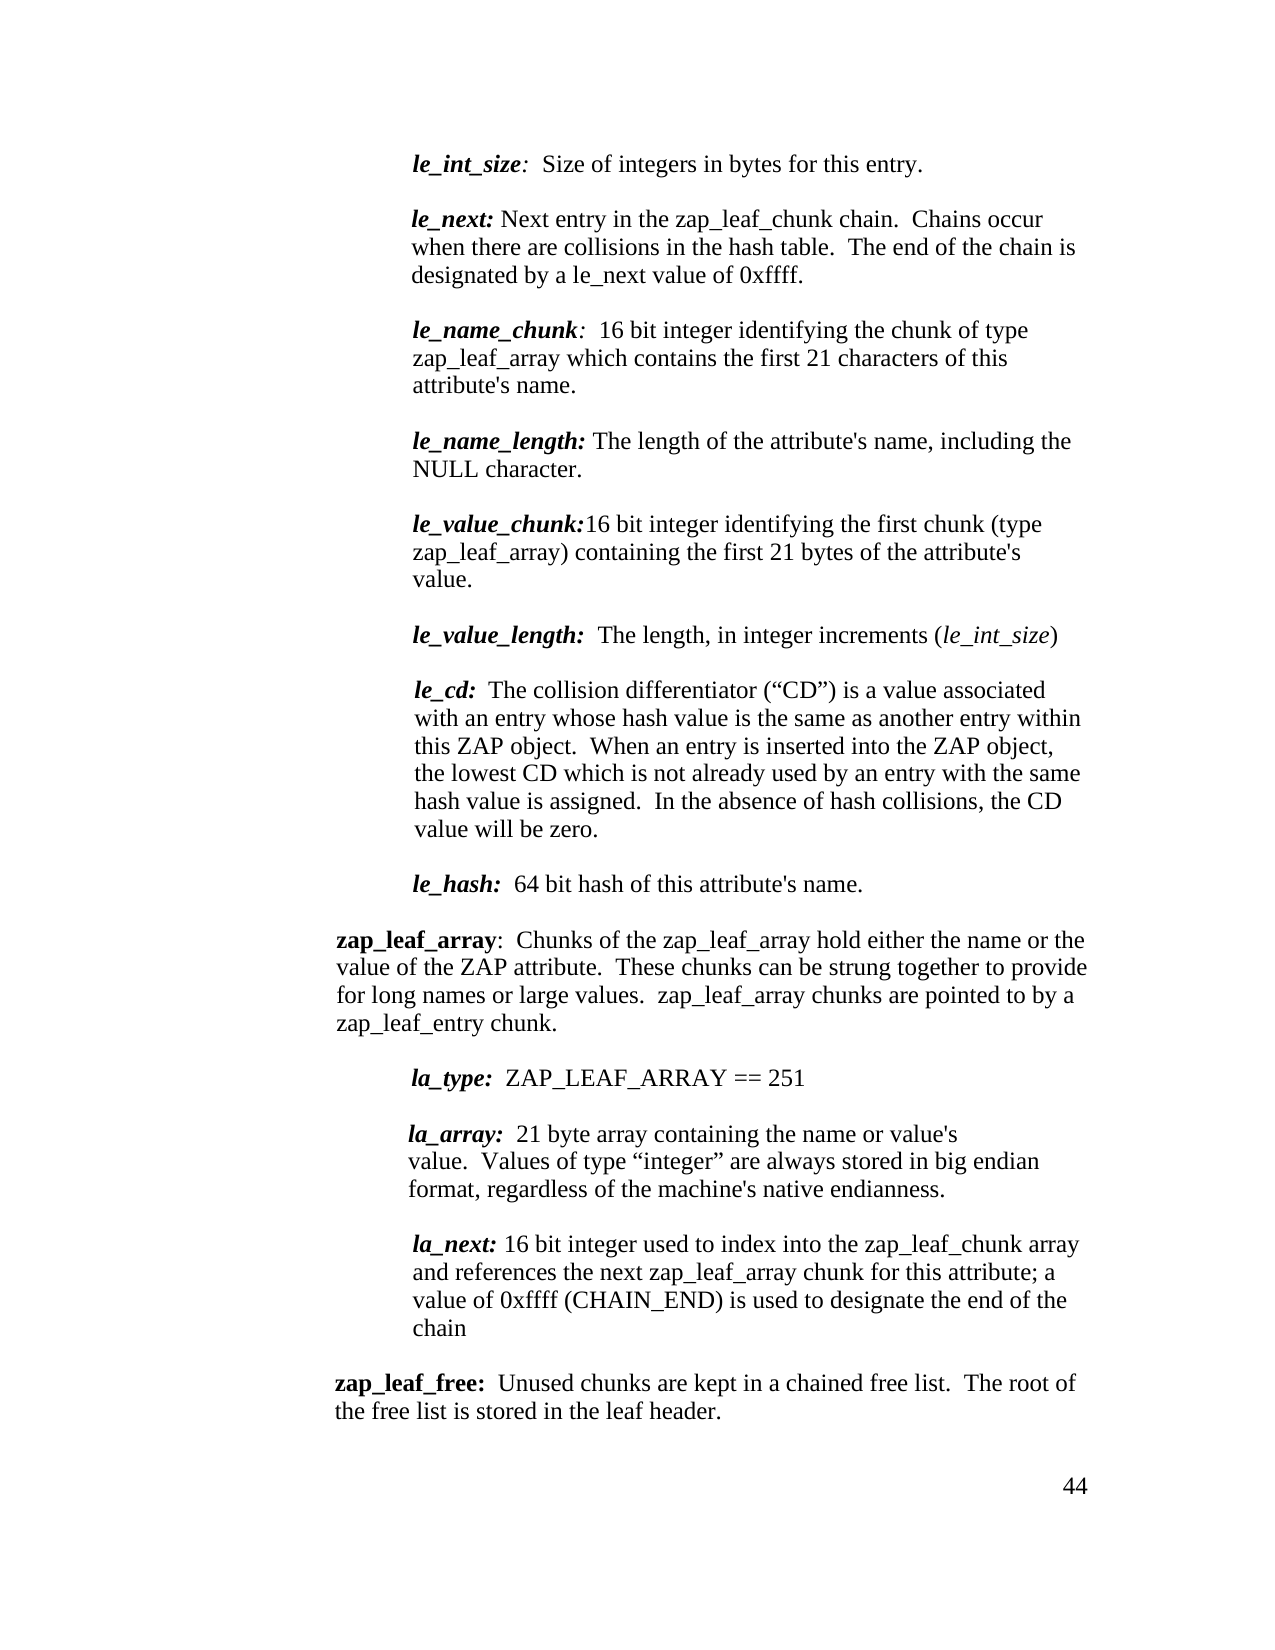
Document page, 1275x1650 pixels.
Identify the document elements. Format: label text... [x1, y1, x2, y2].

text le_name_length: The length of the attribute's name, including the NULL character. [412, 427, 1087, 482]
text le_value_chunk:16 bit integer identifying the first chunk (type zap_leaf_array) containing the first 21 bytes of the attribute's value. [412, 510, 1087, 593]
text le_hash: 64 bit hash of this attribute's name. [412, 870, 1087, 898]
text zap_leaf_free: Unused chunks are kept in a chained free list. The root of the free list is stored in the leaf header. [334, 1369, 1087, 1424]
text le_name_chunk: 16 bit integer identifying the chunk of type zap_leaf_array which contains the first 21 characters of this attribute's name. [412, 316, 1087, 399]
text le_cd: The collision differentiator (“CD”) is a value associated with an entry whose hash value is the same as another entry within this ZAP object. When an entry is inserted into the ZAP object, the lowest CD which is not already used by an entry with the same hash value is assigned. In the absence of hash collisions, the CD value will be zero. [414, 676, 1087, 843]
text le_int_size: Size of integers in bytes for this entry. [412, 150, 1087, 178]
text la_array: 21 byte array containing the name or value's value. Values of type “integer” are always stored in big endian format, regardless of the machine's native endianness. [408, 1120, 1087, 1203]
text le_value_length: The length, in integer increments (le_int_size) [412, 621, 1087, 649]
text le_next: Next entry in the zap_leaf_chunk chain. Chains occur when there are collisions in the hash table. The end of the chain is designated by a le_next value of 0xffff. [411, 205, 1087, 288]
text la_type: ZAP_LEAF_ARRAY == 251 [411, 1064, 1087, 1092]
text zap_leaf_array: Chunks of the zap_leaf_array hold either the name or the value of the ZAP attribute. These chunks can be strung together to provide for long names or large values. zap_leaf_array chunks are pointed to by a zap_leaf_entry chunk. [336, 926, 1087, 1037]
text la_next: 16 bit integer used to index into the zap_leaf_chunk array and references the next zap_leaf_array chunk for this attribute; a value of 0xffff (CHAIN_END) is used to designate the end of the chain [412, 1231, 1087, 1341]
